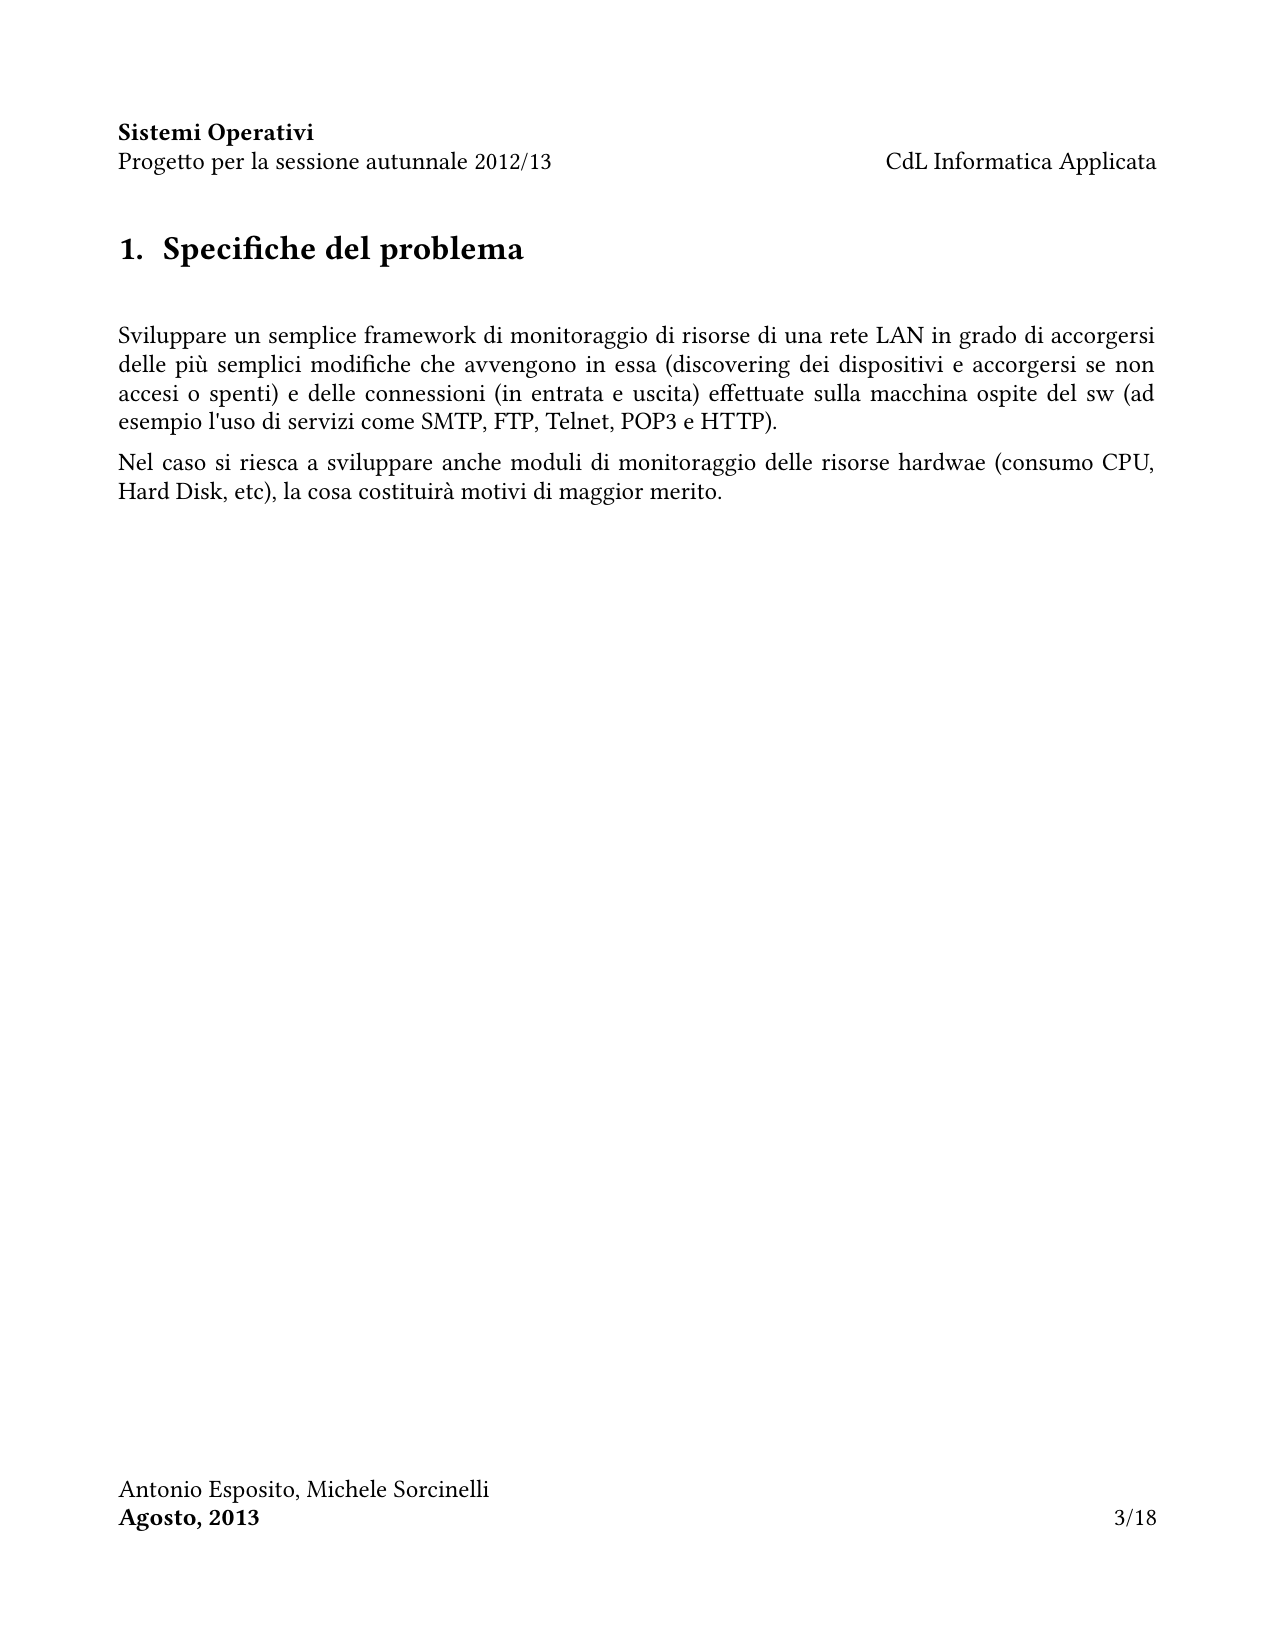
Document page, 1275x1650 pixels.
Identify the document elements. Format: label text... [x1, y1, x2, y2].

text Nel caso si riesca a sviluppare anche moduli di monitoraggio delle risorse hardwae (consumo CPU, Hard Disk, etc), la cosa costituirà motivi di maggior merito. [118, 448, 1157, 505]
subtitle 1. Specifiche del problema [118, 230, 1157, 268]
text Sviluppare un semplice framework di monitoraggio di risorse di una rete LAN in grado di accorgersi delle più semplici modifiche che avvengono in essa (discovering dei dispositivi e accorgersi se non accesi o spenti) e delle connessioni (in entrata e uscita) effettuate sulla macchina ospite del sw (ad esempio l'uso di servizi come SMTP, FTP, Telnet, POP3 e HTTP). [118, 321, 1157, 436]
